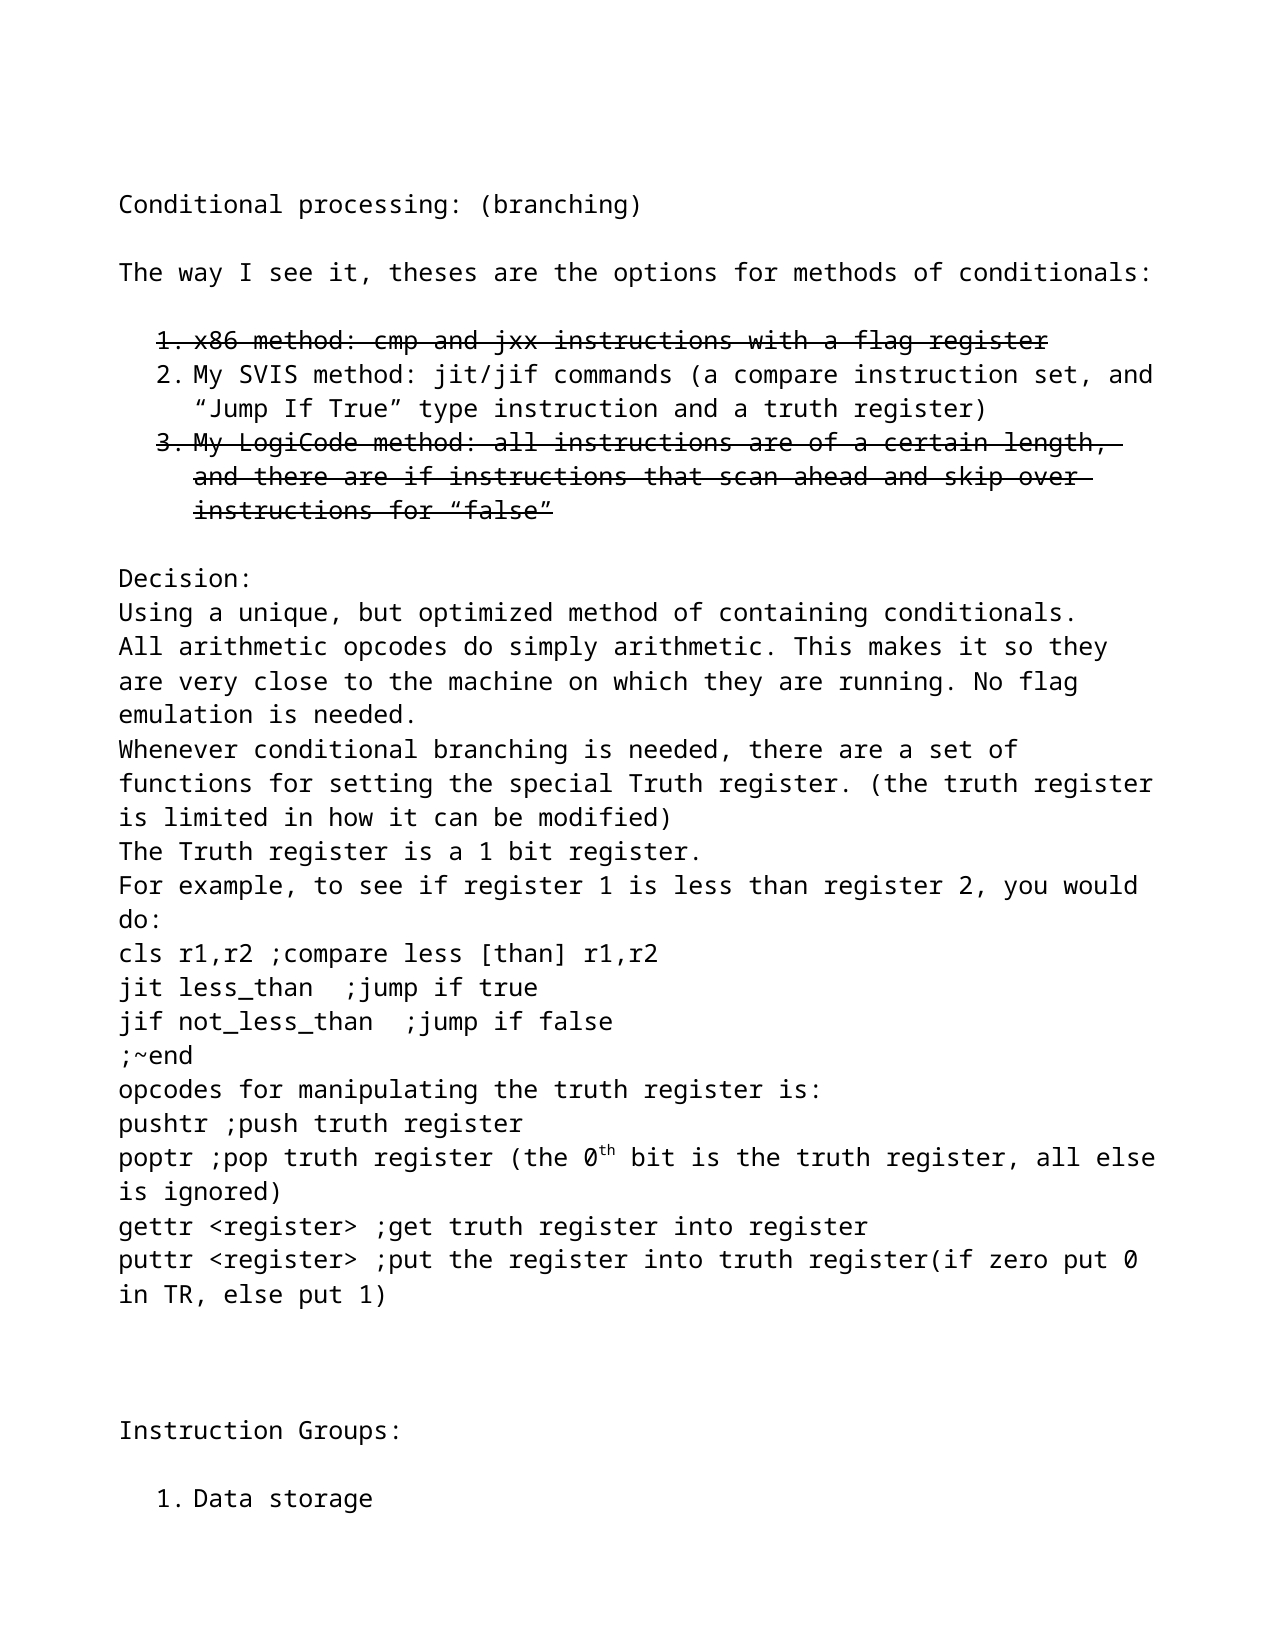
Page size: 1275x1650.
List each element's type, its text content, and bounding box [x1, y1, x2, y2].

text For example, to see if register 1 is less than register 2, you would do: [118, 867, 1157, 936]
list My SVIS method: jit/jif commands (a compare instruction set, and “Jump If True” type instruction and a truth register) [156, 357, 1157, 425]
text All arithmetic opcodes do simply arithmetic. This makes it so they are very close to the machine on which they are running. No flag emulation is needed. [118, 629, 1157, 731]
text jif not_less_than ;jump if false [118, 1004, 1157, 1038]
text opcodes for manipulating the truth register is: [118, 1072, 1157, 1106]
list My LogiCode method: all instructions are of a certain length, and there are if instructions that scan ahead and skip over instructions for “false” [156, 425, 1157, 527]
text Using a unique, but optimized method of containing conditionals. [118, 595, 1157, 629]
text gettr <register> ;get truth register into register [118, 1208, 1157, 1242]
text pushtr ;push truth register [118, 1106, 1157, 1140]
text puttr <register> ;put the register into truth register(if zero put 0 in TR, else put 1) [118, 1242, 1157, 1310]
text cls r1,r2 ;compare less [than] r1,r2 [118, 936, 1157, 970]
text jit less_than ;jump if true [118, 970, 1157, 1004]
text The way I see it, theses are the options for methods of conditionals: [118, 254, 1157, 288]
text Instruction Groups: [118, 1412, 1157, 1447]
text Conditional processing: (branching) [118, 186, 1157, 220]
text The Truth register is a 1 bit register. [118, 833, 1157, 867]
text poptr ;pop truth register (the 0th bit is the truth register, all else is ignored) [118, 1140, 1157, 1208]
text Whenever conditional branching is needed, there are a set of functions for setting the special Truth register. (the truth register is limited in how it can be modified) [118, 731, 1157, 833]
list Data storage [156, 1481, 1157, 1515]
text Decision: [118, 561, 1157, 595]
list x86 method: cmp and jxx instructions with a flag register [156, 322, 1157, 357]
text ;~end [118, 1038, 1157, 1072]
